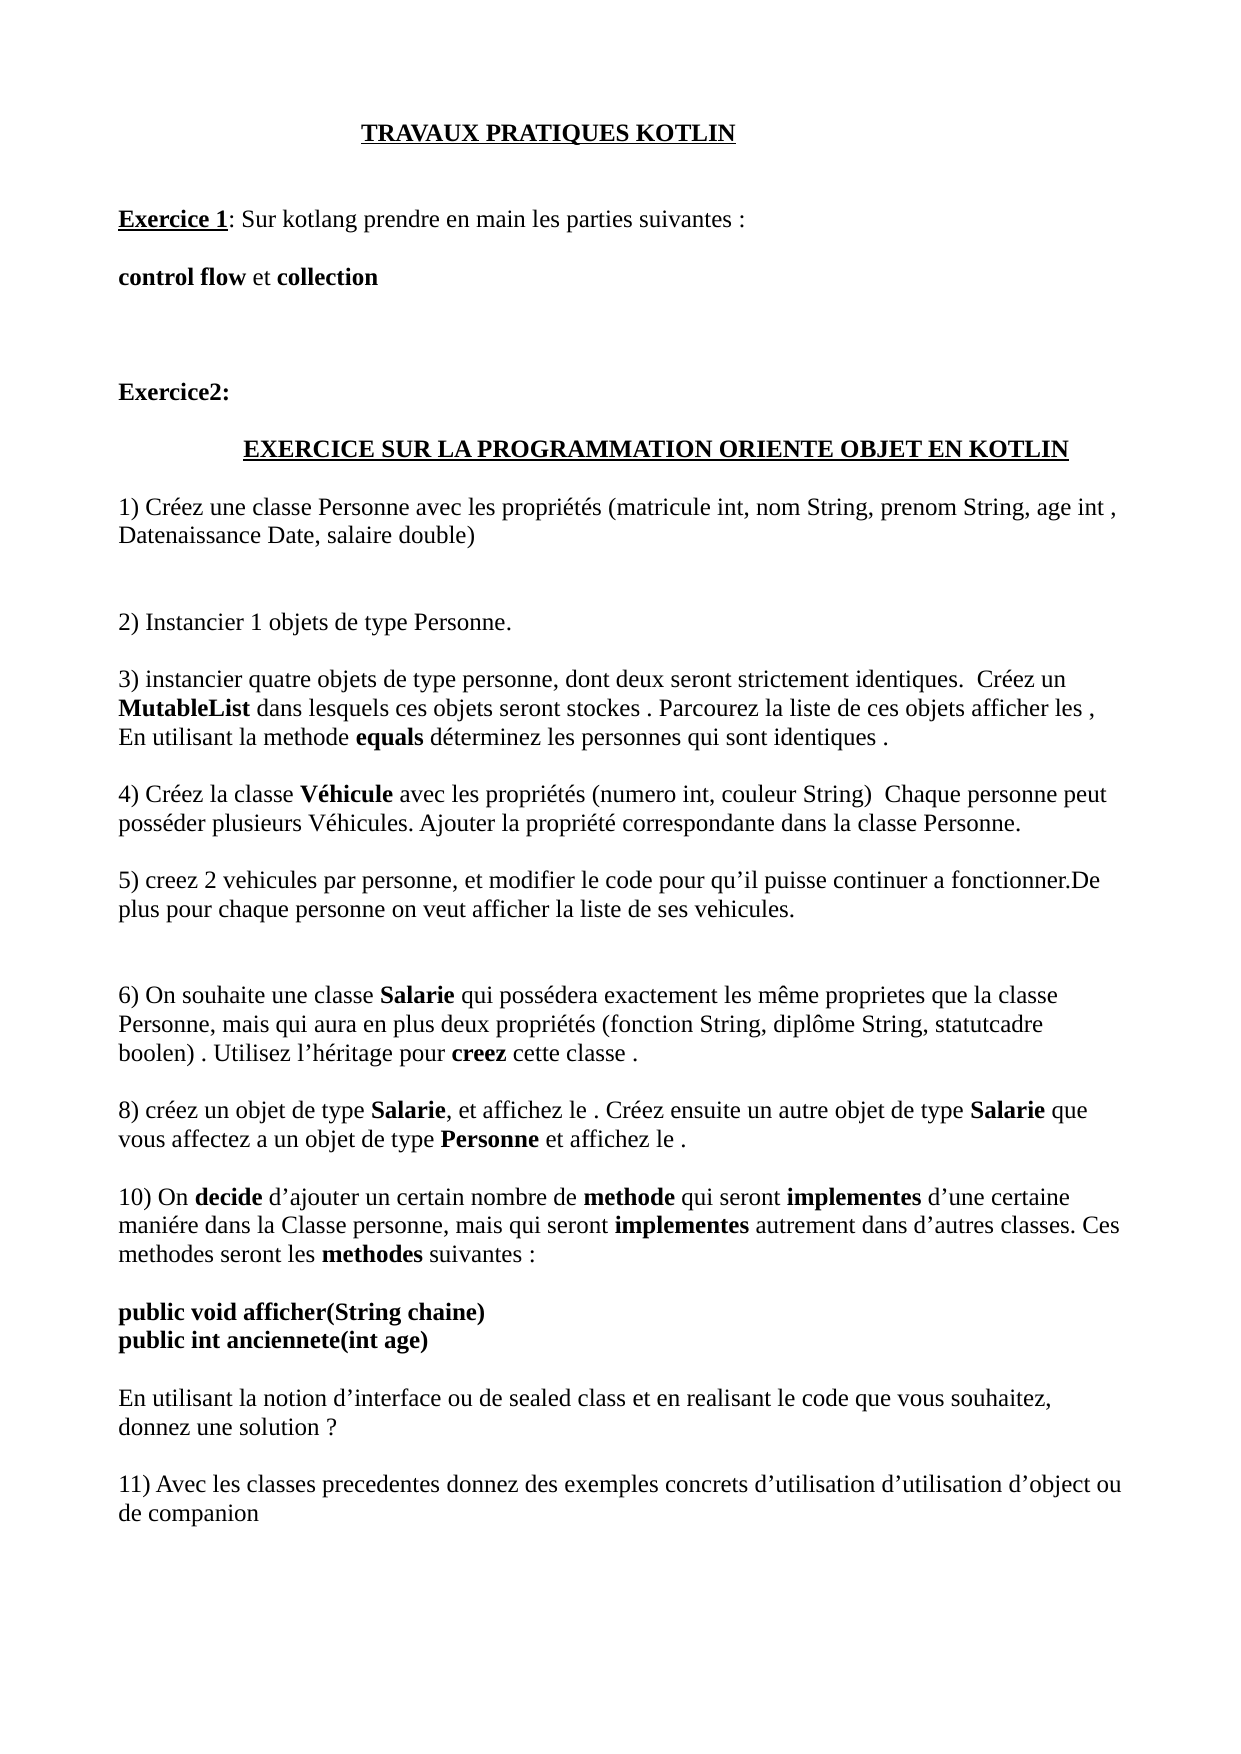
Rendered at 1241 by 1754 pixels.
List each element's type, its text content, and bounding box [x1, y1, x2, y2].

text En utilisant la notion d’interface ou de sealed class et en realisant le code que vous souhaitez, donnez une solution ? [118, 1383, 1122, 1441]
text public void afficher(String chaine) [118, 1297, 1122, 1326]
text 4) Créez la classe Véhicule avec les propriétés (numero int, couleur String) Chaque personne peut posséder plusieurs Véhicules. Ajouter la propriété correspondante dans la classe Personne. [118, 779, 1122, 837]
text 11) Avec les classes precedentes donnez des exemples concrets d’utilisation d’utilisation d’object ou de companion [118, 1469, 1122, 1527]
text Exercice2: [118, 377, 1122, 406]
text 5) creez 2 vehicules par personne, et modifier le code pour qu’il puisse continuer a fonctionner.De plus pour chaque personne on veut afficher la liste de ses vehicules. [118, 866, 1122, 923]
text 2) Instancier 1 objets de type Personne. [118, 607, 1122, 636]
text 10) On decide d’ajouter un certain nombre de methode qui seront implementes d’une certaine maniére dans la Classe personne, mais qui seront implementes autrement dans d’autres classes. Ces methodes seront les methodes suivantes : [118, 1182, 1122, 1268]
text control flow et collection [118, 262, 1122, 291]
text 6) On souhaite une classe Salarie qui possédera exactement les même proprietes que la classe Personne, mais qui aura en plus deux propriétés (fonction String, diplôme String, statutcadre boolen) . Utilisez l’héritage pour creez cette classe . [118, 981, 1122, 1067]
text public int anciennete(int age) [118, 1326, 1122, 1354]
text 3) instancier quatre objets de type personne, dont deux seront strictement identiques. Créez un MutableList dans lesquels ces objets seront stockes . Parcourez la liste de ces objets afficher les , En utilisant la methode equals déterminez les personnes qui sont identiques . [118, 664, 1122, 751]
text 8) créez un objet de type Salarie, et affichez le . Créez ensuite un autre objet de type Salarie que vous affectez a un objet de type Personne et affichez le . [118, 1096, 1122, 1153]
text EXERCICE SUR LA PROGRAMMATION ORIENTE OBJET EN KOTLIN [118, 434, 1122, 463]
text Exercice 1: Sur kotlang prendre en main les parties suivantes : [118, 204, 1122, 233]
text TRAVAUX PRATIQUES KOTLIN [118, 118, 1122, 147]
text 1) Créez une classe Personne avec les propriétés (matricule int, nom String, prenom String, age int , Datenaissance Date, salaire double) [118, 492, 1122, 549]
